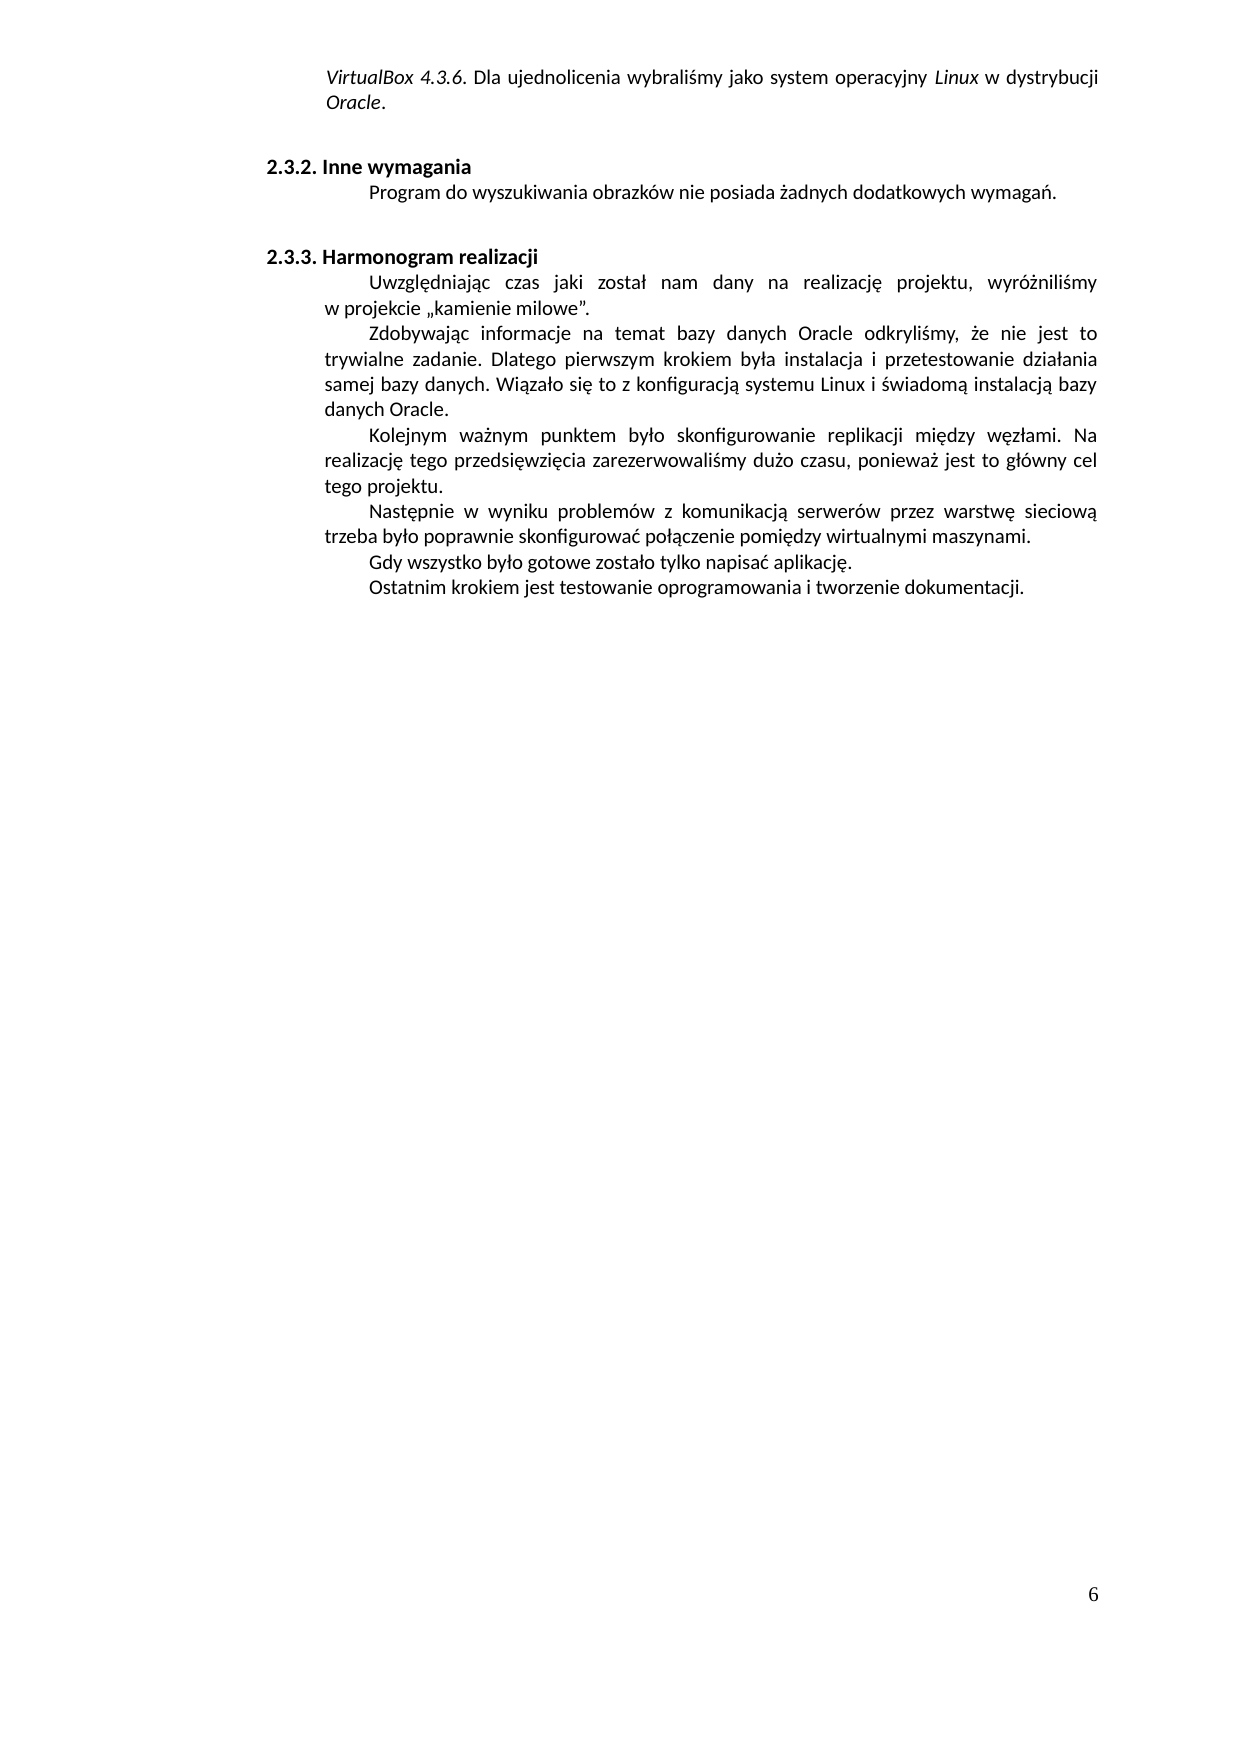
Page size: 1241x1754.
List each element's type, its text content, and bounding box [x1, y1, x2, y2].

text Zdobywając informacje na temat bazy danych Oracle odkryliśmy, że nie jest to trywialne zadanie. Dlatego pierwszym krokiem była instalacja i przetestowanie działania samej bazy danych. Wiązało się to z konfiguracją systemu Linux i świadomą instalacją bazy danych Oracle. [324, 320, 1098, 422]
text Kolejnym ważnym punktem było skonfigurowanie replikacji między węzłami. Na realizację tego przedsięwzięcia zarezerwowaliśmy dużo czasu, ponieważ jest to główny cel tego projektu. [324, 422, 1098, 498]
text Następnie w wyniku problemów z komunikacją serwerów przez warstwę sieciową trzeba było poprawnie skonfigurować połączenie pomiędzy wirtualnymi maszynami. [324, 498, 1098, 549]
text Program do wyszukiwania obrazków nie posiada żadnych dodatkowych wymagań. [324, 179, 1098, 205]
subtitle 2.3.3. Harmonogram realizacji [266, 243, 1098, 269]
text Uwzględniając czas jaki został nam dany na realizację projektu, wyróżniliśmy w projekcie „kamienie milowe”. [324, 269, 1098, 320]
text VirtualBox 4.3.6. Dla ujednolicenia wybraliśmy jako system operacyjny Linux w dystrybucji Oracle. [326, 64, 1098, 115]
text Gdy wszystko było gotowe zostało tylko napisać aplikację. [324, 549, 1098, 574]
subtitle 2.3.2. Inne wymagania [266, 153, 1098, 179]
text Ostatnim krokiem jest testowanie oprogramowania i tworzenie dokumentacji. [324, 574, 1098, 600]
